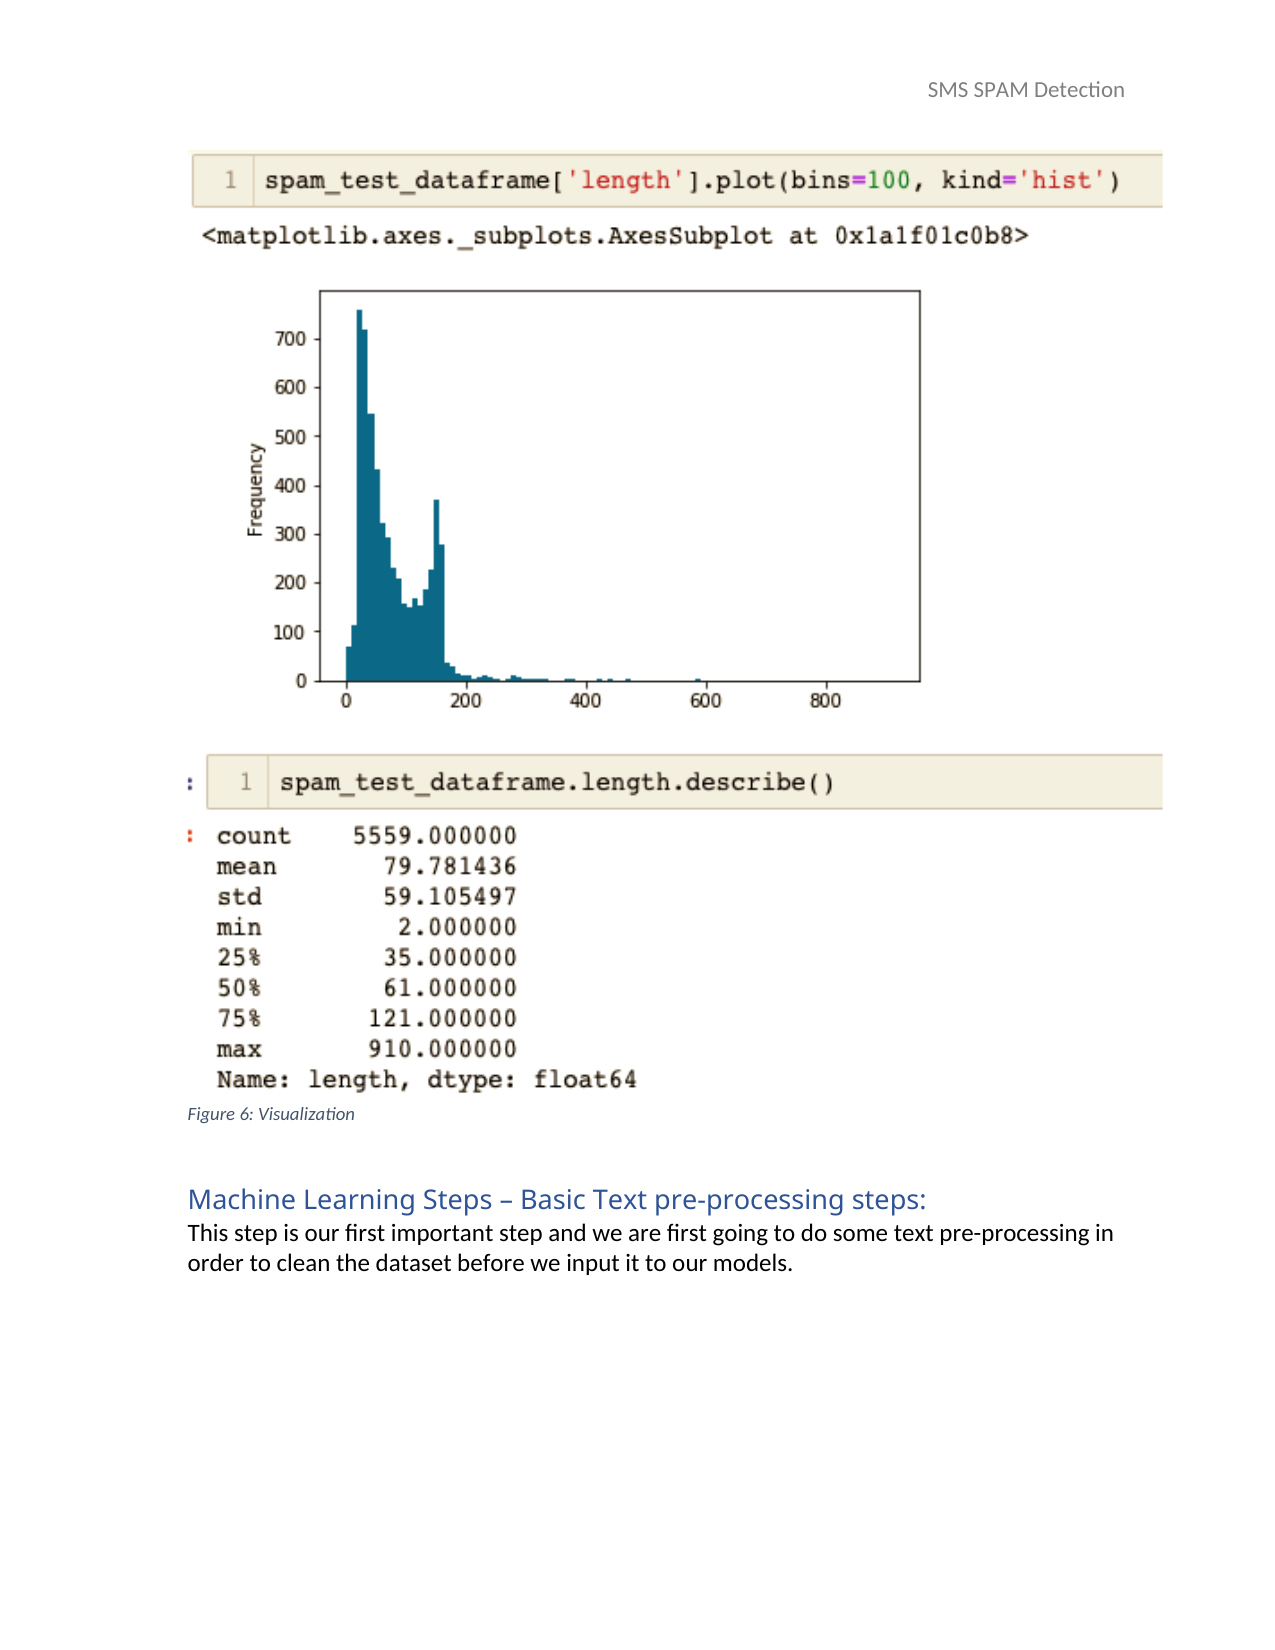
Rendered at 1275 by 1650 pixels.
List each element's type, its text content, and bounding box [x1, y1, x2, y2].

text This step is our first important step and we are first going to do some text pre-processing in order to clean the dataset before we input it to our models. [187, 1217, 1125, 1278]
text Figure 6: Visualization [150, 1102, 1125, 1125]
subtitle Machine Learning Steps – Basic Text pre-processing steps: [187, 1180, 1125, 1217]
picture [187, 150, 1163, 1102]
